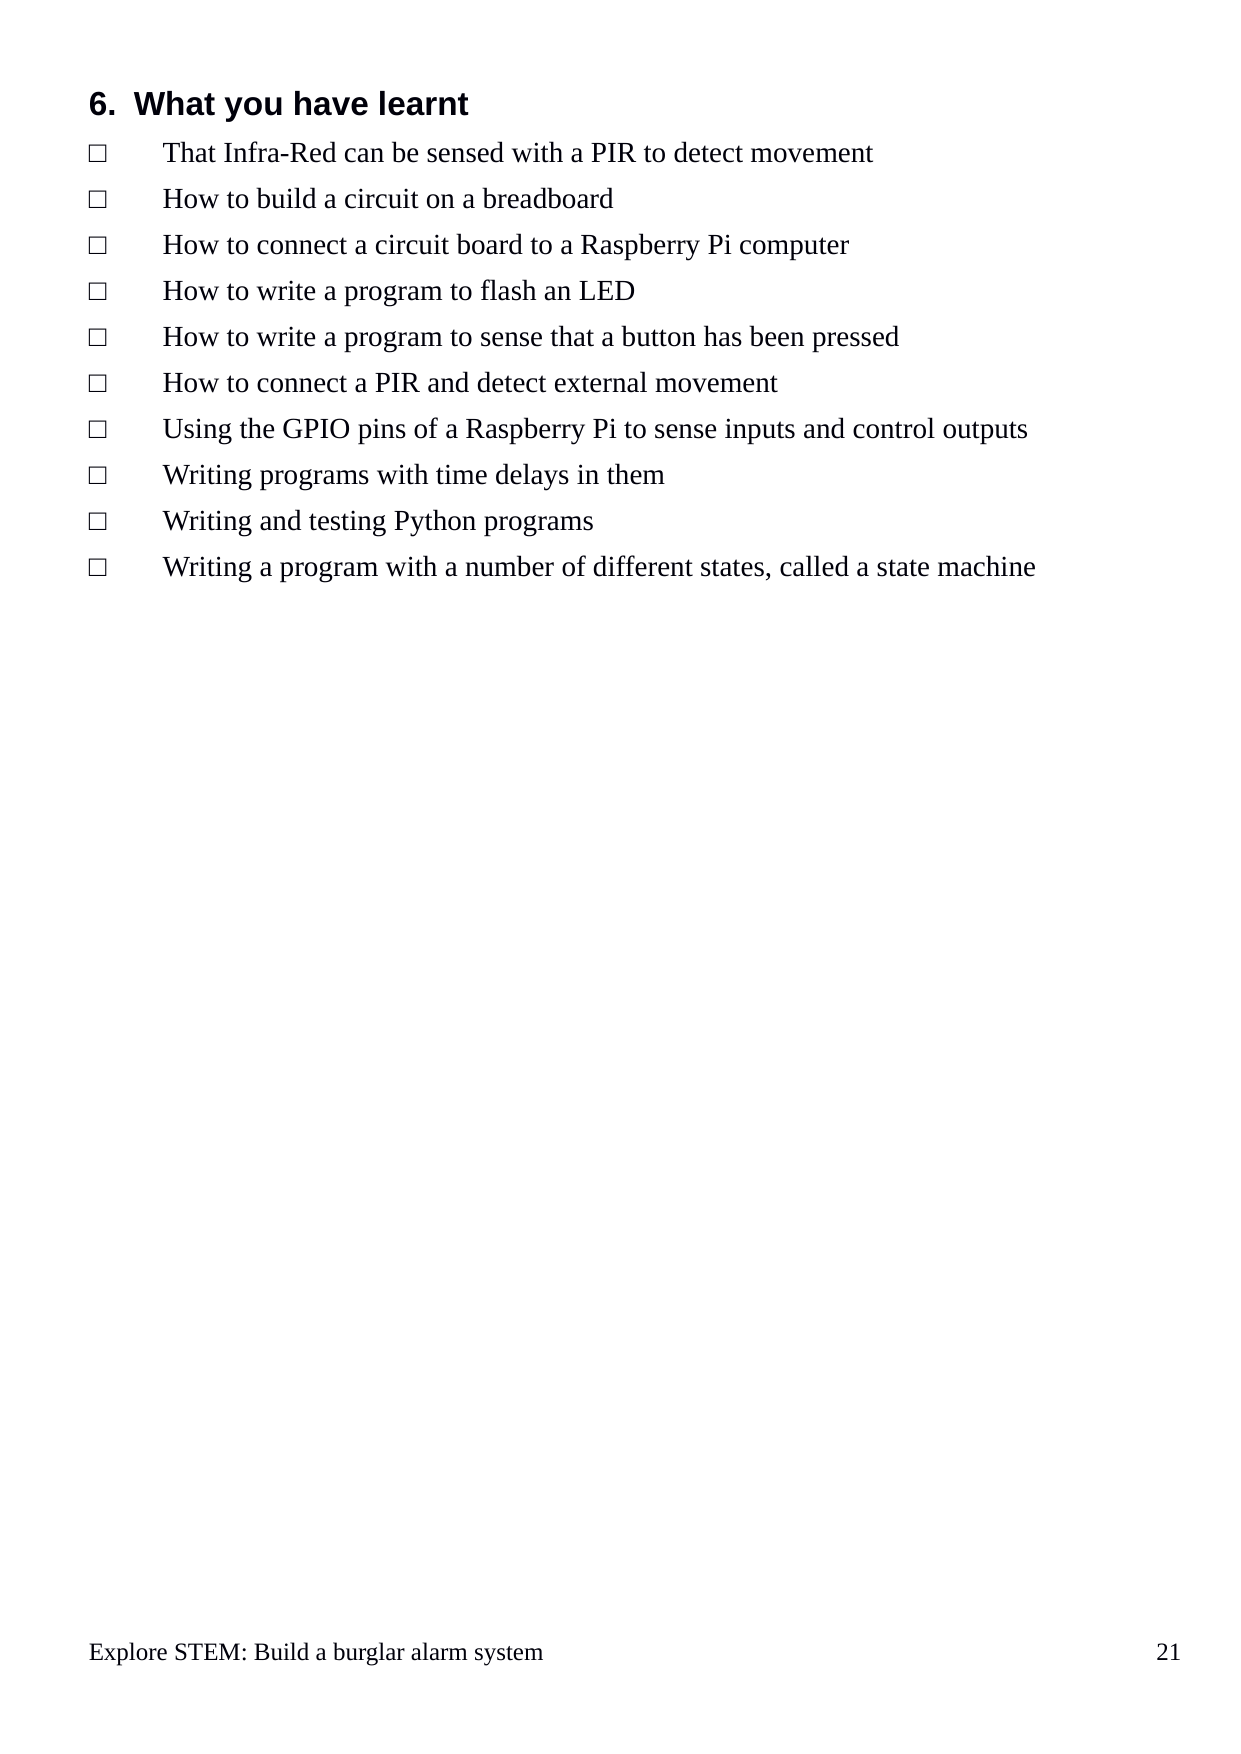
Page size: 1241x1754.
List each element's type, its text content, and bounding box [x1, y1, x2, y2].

text □ How to connect a PIR and detect external movement [88, 365, 1181, 399]
text □ How to write a program to flash an LED [88, 273, 1181, 307]
text □ Writing programs with time delays in them [88, 457, 1181, 491]
text □ Using the GPIO pins of a Raspberry Pi to sense inputs and control outputs [88, 411, 1181, 445]
text □ That Infra-Red can be sensed with a PIR to detect movement [88, 135, 1181, 168]
subtitle What you have learnt [88, 84, 1181, 122]
text □ Writing and testing Python programs [88, 503, 1181, 537]
text □ How to build a circuit on a breadboard [88, 181, 1181, 214]
text □ Writing a program with a number of different states, called a state machine [88, 549, 1181, 583]
text □ How to connect a circuit board to a Raspberry Pi computer [88, 227, 1181, 261]
text □ How to write a program to sense that a button has been pressed [88, 319, 1181, 353]
